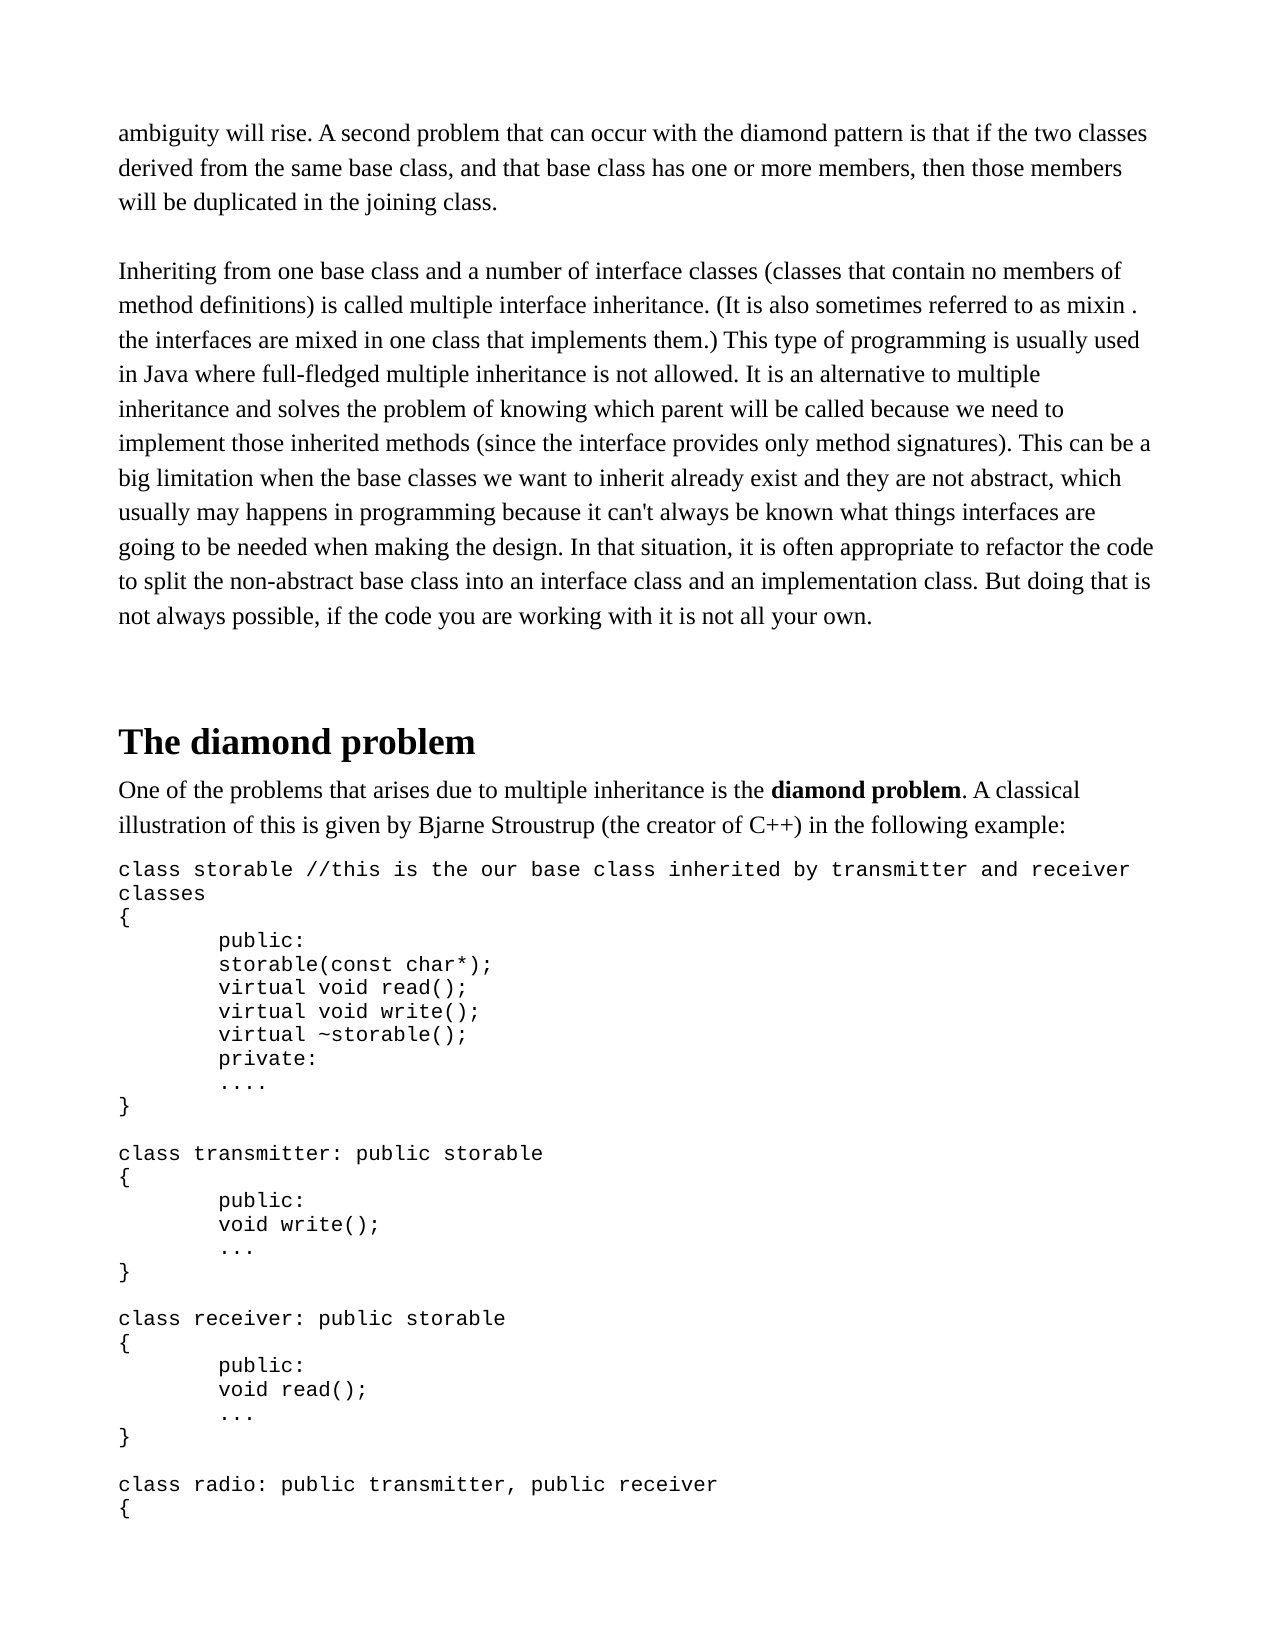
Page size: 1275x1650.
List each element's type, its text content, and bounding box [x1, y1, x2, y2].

text ambiguity will rise. A second problem that can occur with the diamond pattern is that if the two classes derived from the same base class, and that base class has one or more members, then those members will be duplicated in the joining class. Inheriting from one base class and a number of interface classes (classes that contain no members of method definitions) is called multiple interface inheritance. (It is also sometimes referred to as mixin . the interfaces are mixed in one class that implements them.) This type of programming is usually used in Java where full-fledged multiple inheritance is not allowed. It is an alternative to multiple inheritance and solves the problem of knowing which parent will be called because we need to implement those inherited methods (since the interface provides only method signatures). This can be a big limitation when the base classes we want to inherit already exist and they are not abstract, which usually may happens in programming because it can't always be known what things interfaces are going to be needed when making the design. In that situation, it is often appropriate to refactor the code to split the non-abstract base class into an interface class and an implementation class. But doing that is not always possible, if the code you are working with it is not all your own. [118, 118, 1157, 629]
text storable(const char*); [118, 953, 1157, 977]
text class storable //this is the our base class inherited by transmitter and receiver classes [118, 859, 1157, 906]
text public: [118, 930, 1157, 953]
text } [118, 1261, 1157, 1284]
text { [118, 1332, 1157, 1356]
text class radio: public transmitter, public receiver [118, 1474, 1157, 1497]
text { [118, 1166, 1157, 1190]
text } [118, 1426, 1157, 1450]
text virtual void read(); [118, 977, 1157, 1001]
text class receiver: public storable [118, 1308, 1157, 1332]
text void write(); [118, 1214, 1157, 1237]
text .... [118, 1072, 1157, 1095]
text virtual void write(); [118, 1001, 1157, 1024]
subtitle The diamond problem [118, 720, 1157, 763]
text public: [118, 1190, 1157, 1214]
text class transmitter: public storable [118, 1143, 1157, 1166]
text void read(); [118, 1379, 1157, 1403]
text { [118, 1497, 1157, 1521]
text public: [118, 1356, 1157, 1379]
text One of the problems that arises due to multiple inheritance is the diamond problem. A classical illustration of this is given by Bjarne Stroustrup (the creator of C++) in the following example: [118, 775, 1157, 839]
text ... [118, 1403, 1157, 1426]
text private: [118, 1048, 1157, 1072]
text ... [118, 1237, 1157, 1261]
text } [118, 1095, 1157, 1119]
text virtual ~storable(); [118, 1024, 1157, 1048]
text { [118, 906, 1157, 930]
